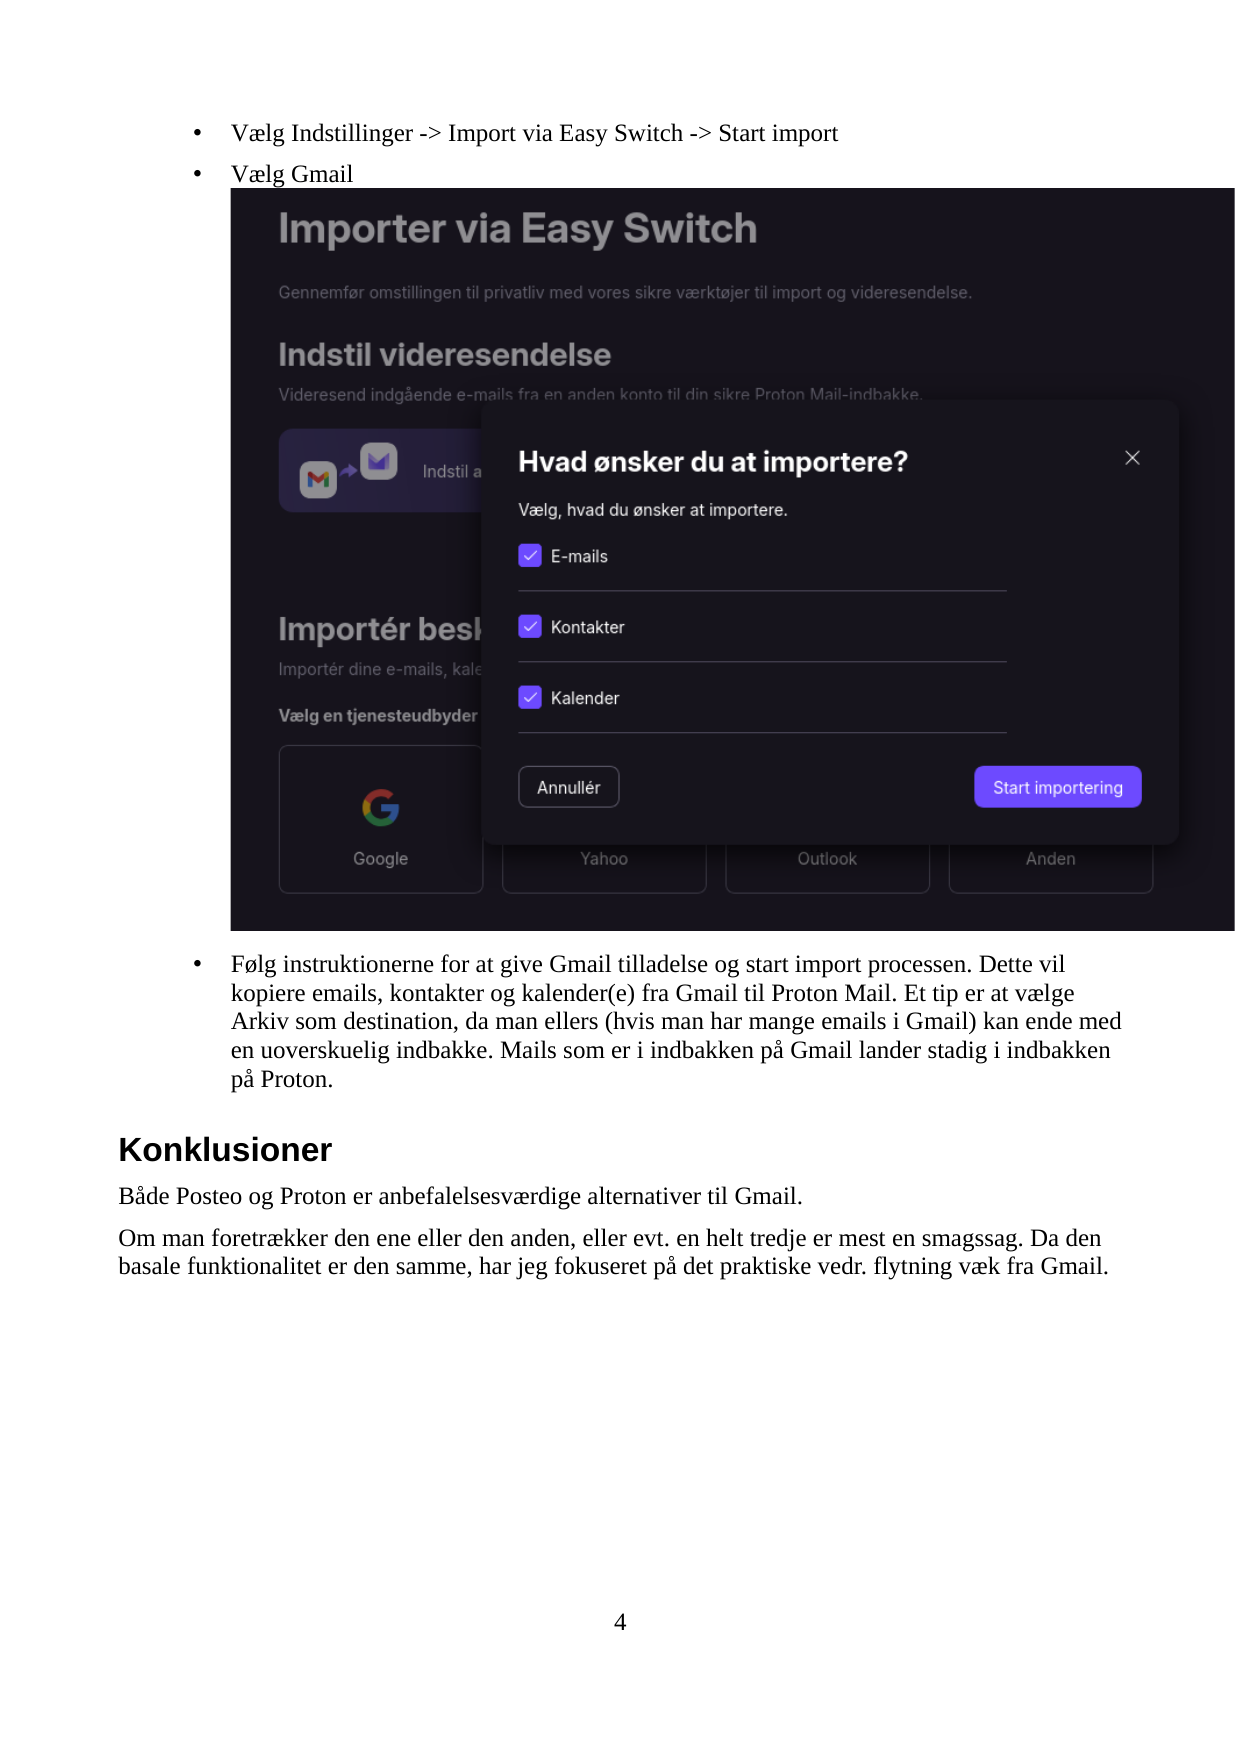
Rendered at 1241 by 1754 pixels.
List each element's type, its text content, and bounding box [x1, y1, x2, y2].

list Følg instruktionerne for at give Gmail tilladelse og start import processen. Dette vil kopiere emails, kontakter og kalender(e) fra Gmail til Proton Mail. Et tip er at vælge Arkiv som destination, da man ellers (hvis man har mange emails i Gmail) kan ende med en uoverskuelig indbakke. Mails som er i indbakken på Gmail lander stadig i indbakken på Proton. [193, 949, 1122, 1093]
list Vælg Gmail [193, 159, 1122, 936]
list Vælg Indstillinger -> Import via Easy Switch -> Start import [193, 118, 1122, 147]
text Om man foretrækker den ene eller den anden, eller evt. en helt tredje er mest en smagssag. Da den basale funktionalitet er den samme, har jeg fokuseret på det praktiske vedr. flytning væk fra Gmail. [118, 1223, 1122, 1280]
subtitle Konklusioner [118, 1130, 1122, 1169]
text Både Posteo og Proton er anbefalelsesværdige alternativer til Gmail. [118, 1181, 1122, 1210]
